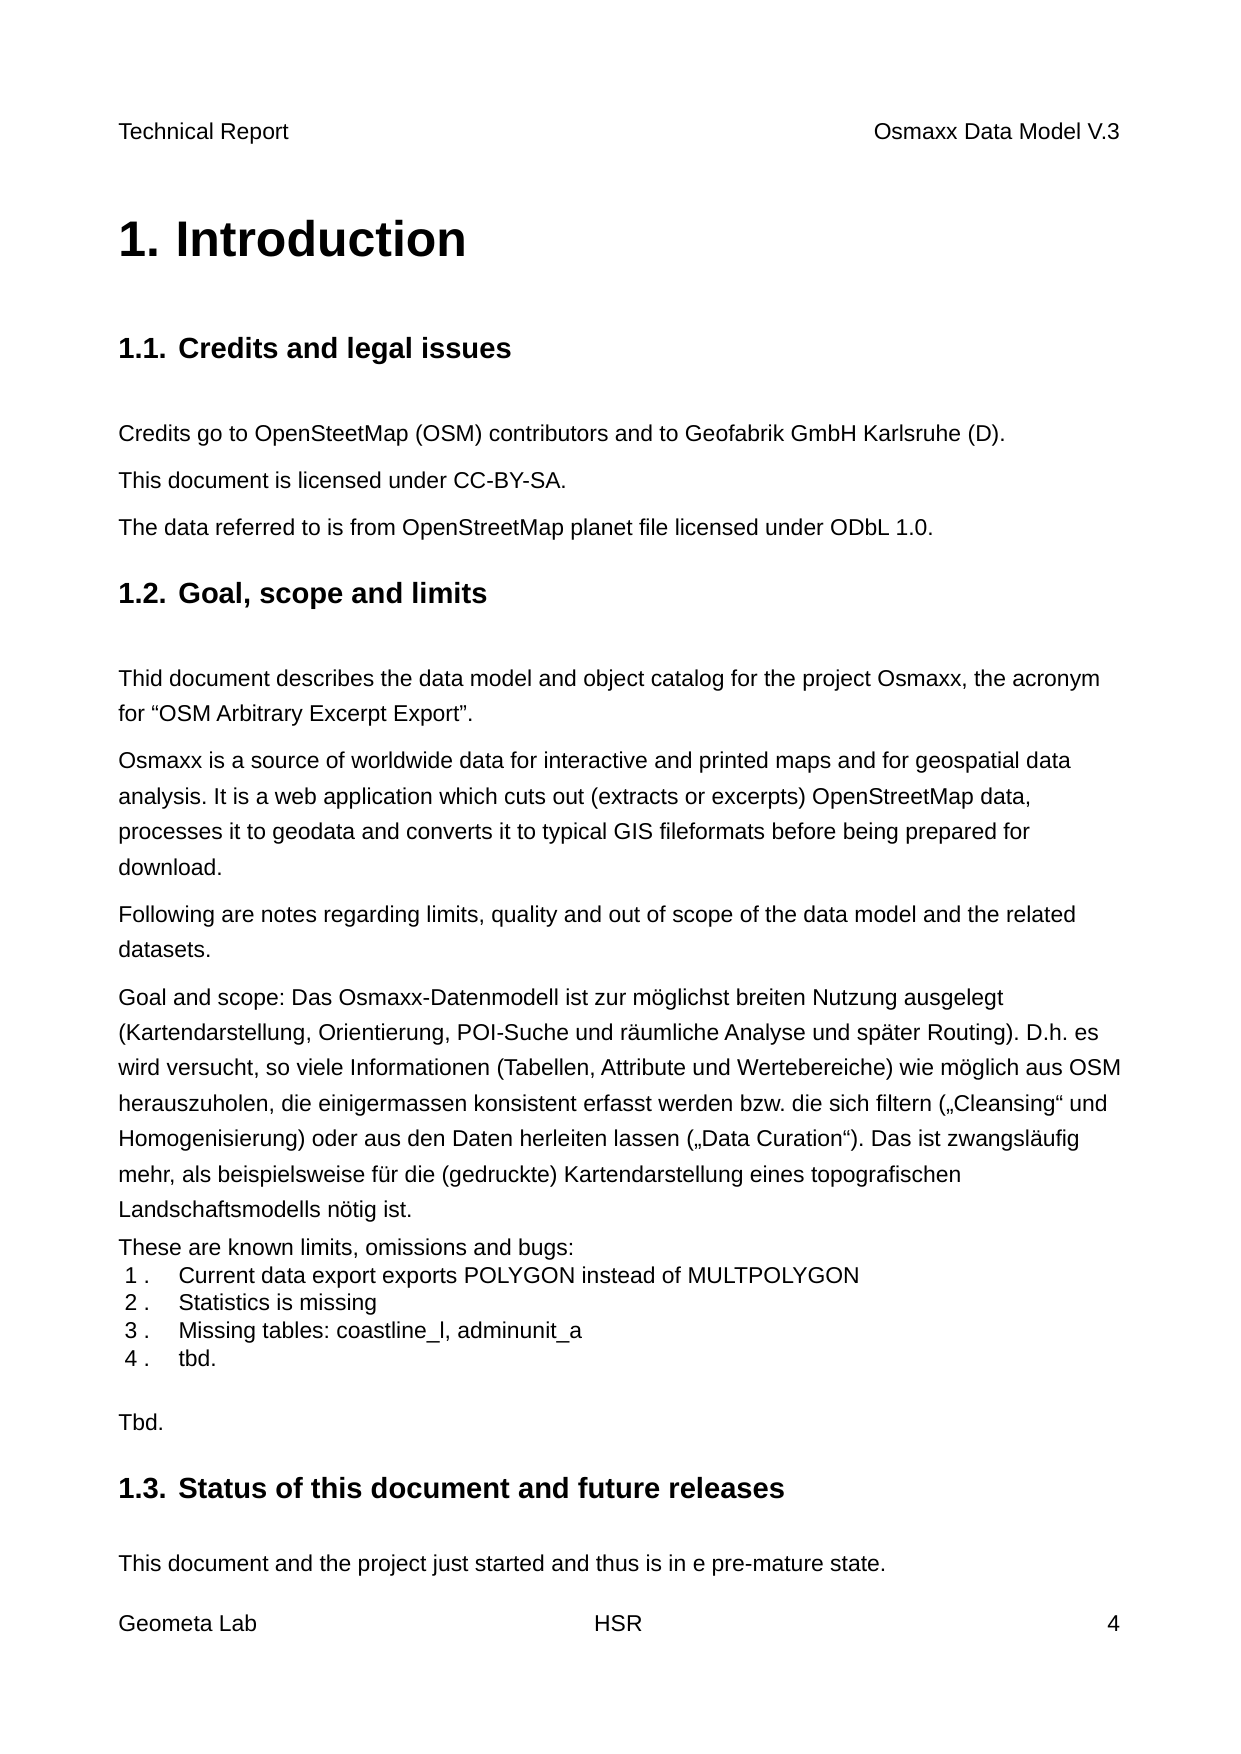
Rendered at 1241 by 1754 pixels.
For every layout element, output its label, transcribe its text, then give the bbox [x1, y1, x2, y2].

text These are known limits, omissions and bugs: [118, 1234, 1122, 1261]
list tbd. [118, 1344, 1122, 1371]
subtitle Introduction [118, 209, 1122, 267]
subtitle Goal, scope and limits [118, 576, 1122, 609]
text Goal and scope: Das Osmaxx-Datenmodell ist zur möglichst breiten Nutzung ausgelegt (Kartendarstellung, Orientierung, POI-Suche und räumliche Analyse und später Routing). D.h. es wird versucht, so viele Informationen (Tabellen, Attribute und Wertebereiche) wie möglich aus OSM herauszuholen, die einigermassen konsistent erfasst werden bzw. die sich filtern („Cleansing“ und Homogenisierung) oder aus den Daten herleiten lassen („Data Curation“). Das ist zwangsläufig mehr, als beispielsweise für die (gedruckte) Kartendarstellung eines topografischen Landschaftsmodells nötig ist. [118, 974, 1122, 1222]
list Missing tables: coastline_l, adminunit_a [118, 1317, 1122, 1343]
text Osmaxx is a source of worldwide data for interactive and printed maps and for geospatial data analysis. It is a web application which cuts out (extracts or excerpts) OpenStreetMap data, processes it to geodata and converts it to typical GIS fileformats before being prepared for download. [118, 738, 1122, 880]
text The data referred to is from OpenStreetMap planet file licensed under ODbL 1.0. [118, 505, 1122, 541]
text Tbd. [118, 1400, 1122, 1435]
list Current data export exports POLYGON instead of MULTPOLYGON [118, 1262, 1122, 1288]
text Thid document describes the data model and object catalog for the project Osmaxx, the acronym for “OSM Arbitrary Excerpt Export”. [118, 656, 1122, 727]
list Statistics is missing [118, 1289, 1122, 1316]
subtitle Status of this document and future releases [118, 1471, 1122, 1504]
text Following are notes regarding limits, quality and out of scope of the data model and the related datasets. [118, 892, 1122, 963]
subtitle Credits and legal issues [118, 331, 1122, 364]
text This document is licensed under CC-BY-SA. [118, 458, 1122, 493]
text Credits go to OpenSteetMap (OSM) contributors and to Geofabrik GmbH Karlsruhe (D). [118, 411, 1122, 446]
text This document and the project just started and thus is in e pre-mature state. [118, 1550, 1122, 1577]
